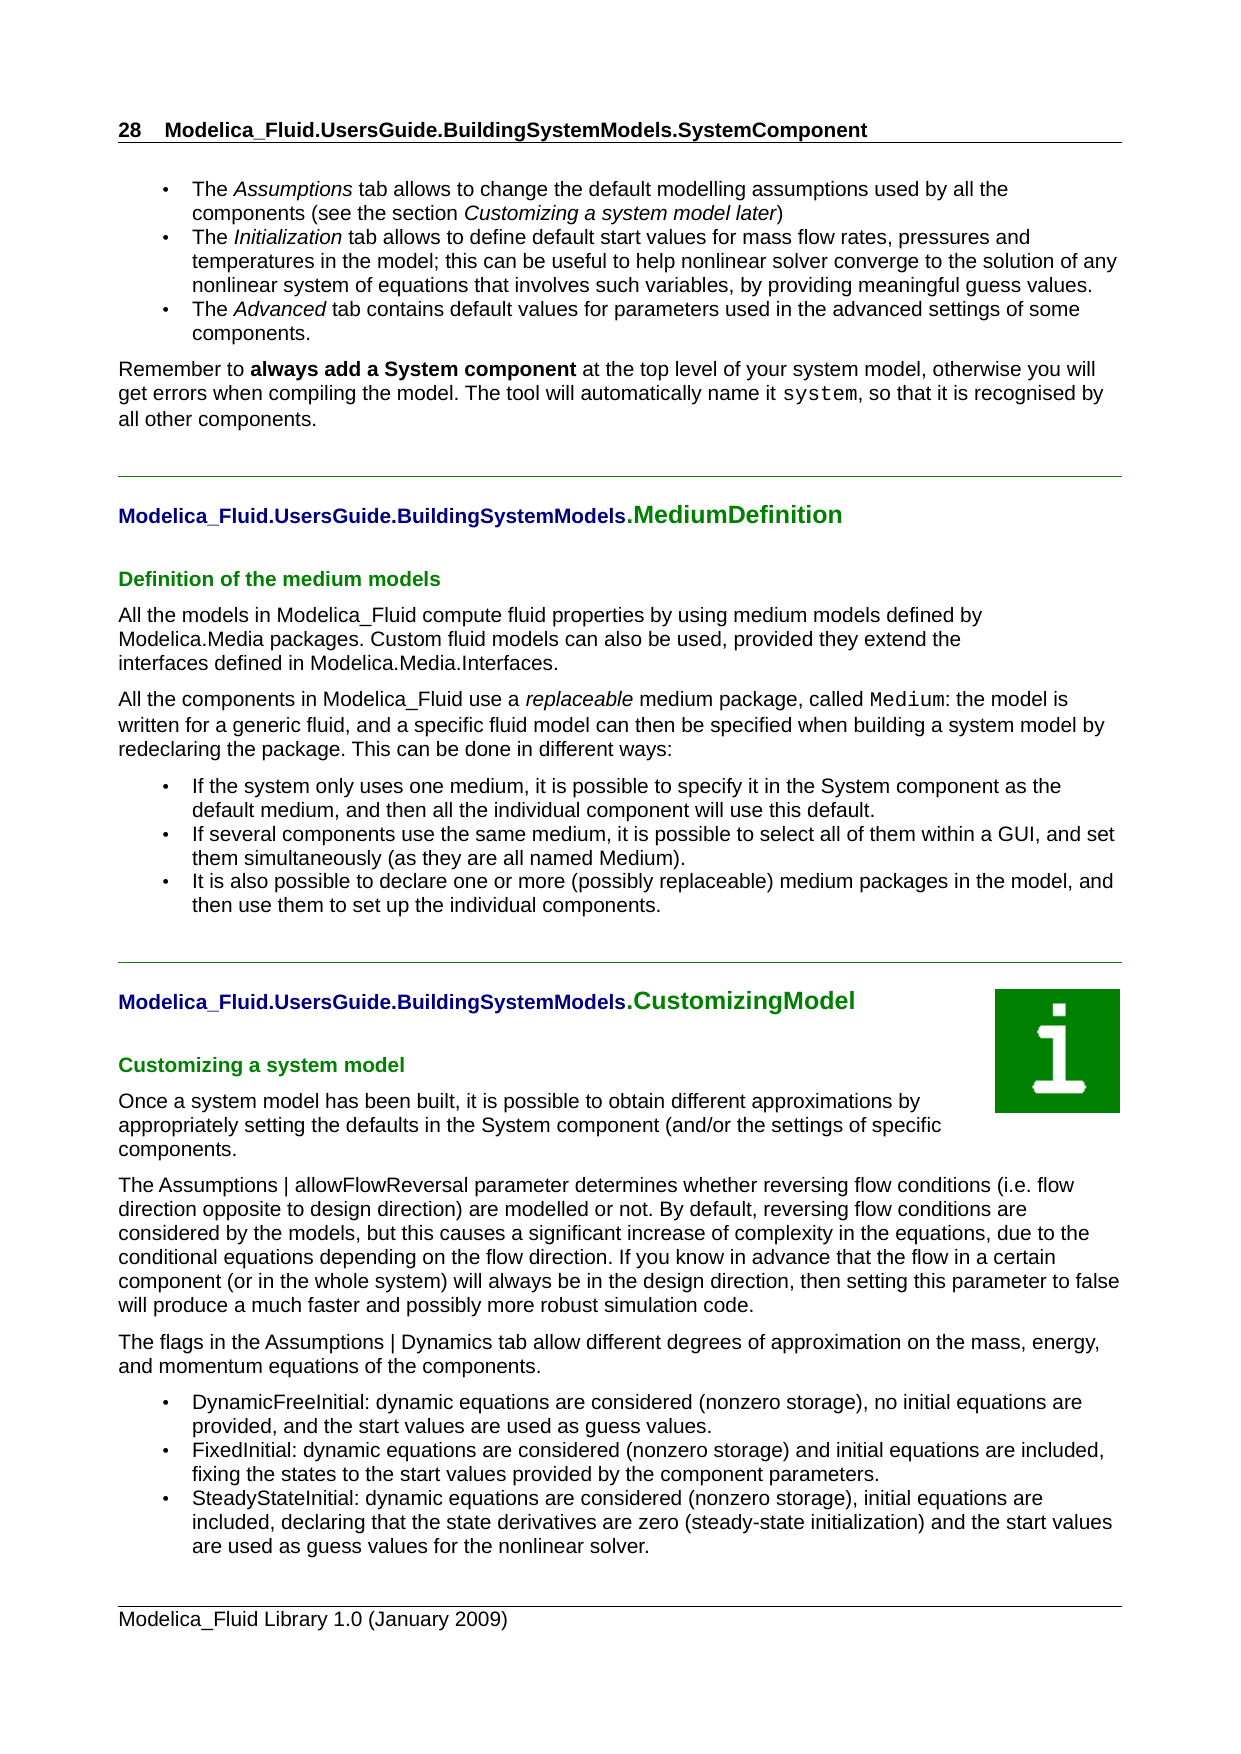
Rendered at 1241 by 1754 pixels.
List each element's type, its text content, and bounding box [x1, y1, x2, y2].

list If several components use the same medium, it is possible to select all of them within a GUI, and set them simultaneously (as they are all named Medium). [162, 821, 1122, 869]
subtitle [995, 502, 1120, 529]
text The Assumptions | allowFlowReversal parameter determines whether reversing flow conditions (i.e. flow direction opposite to design direction) are modelled or not. By default, reversing flow conditions are considered by the models, but this causes a significant increase of complexity in the equations, due to the conditional equations depending on the flow direction. If you know in advance that the flow in a certain component (or in the whole system) will always be in the design direction, then setting this parameter to false will produce a much faster and possibly more robust simulation code. [118, 1173, 1122, 1317]
list The Assumptions tab allows to change the default modelling assumptions used by all the components (see the section Customizing a system model later) [162, 177, 1122, 225]
subtitle Modelica_Fluid.UsersGuide.BuildingSystemModels.CustomizingModel [118, 986, 993, 1015]
list The Advanced tab contains default values for parameters used in the advanced settings of some components. [162, 297, 1122, 345]
list It is also possible to declare one or more (possibly replaceable) medium packages in the model, and then use them to set up the individual components. [162, 869, 1122, 917]
list FixedInitial: dynamic equations are considered (nonzero storage) and initial equations are included, fixing the states to the start values provided by the component parameters. [162, 1438, 1122, 1486]
subtitle Customizing a system model [118, 1052, 993, 1076]
subtitle Definition of the medium models [118, 566, 993, 590]
subtitle Modelica_Fluid.UsersGuide.BuildingSystemModels.MediumDefinition [118, 500, 993, 529]
text All the models in Modelica_Fluid compute fluid properties by using medium models defined by Modelica.Media packages. Custom fluid models can also be used, provided they extend the interfaces defined in Modelica.Media.Interfaces. [118, 603, 1122, 675]
list If the system only uses one medium, it is possible to specify it in the System component as the default medium, and then all the individual component will use this default. [162, 773, 1122, 821]
text The flags in the Assumptions | Dynamics tab allow different degrees of approximation on the mass, energy, and momentum equations of the components. [118, 1329, 1122, 1377]
picture [995, 989, 1120, 1113]
text All the components in Modelica_Fluid use a replaceable medium package, called Medium: the model is written for a generic fluid, and a specific fluid model can then be specified when building a system model by redeclaring the package. This can be done in different ways: [118, 687, 1122, 761]
text Once a system model has been built, it is possible to obtain different approximations by appropriately setting the defaults in the System component (and/or the settings of specific components. [118, 1089, 1122, 1161]
text Remember to always add a System component at the top level of your system model, otherwise you will get errors when compiling the model. The tool will automatically name it system, so that it is recognised by all other components. [118, 357, 1122, 431]
list The Initialization tab allows to define default start values for mass flow rates, pressures and temperatures in the model; this can be useful to help nonlinear solver converge to the solution of any nonlinear system of equations that involves such variables, by providing meaningful guess values. [162, 225, 1122, 297]
list SteadyStateInitial: dynamic equations are considered (nonzero storage), initial equations are included, declaring that the state derivatives are zero (steady-state initialization) and the start values are used as guess values for the nonlinear solver. [162, 1486, 1122, 1558]
list DynamicFreeInitial: dynamic equations are considered (nonzero storage), no initial equations are provided, and the start values are used as guess values. [162, 1390, 1122, 1438]
subtitle [995, 566, 1120, 590]
